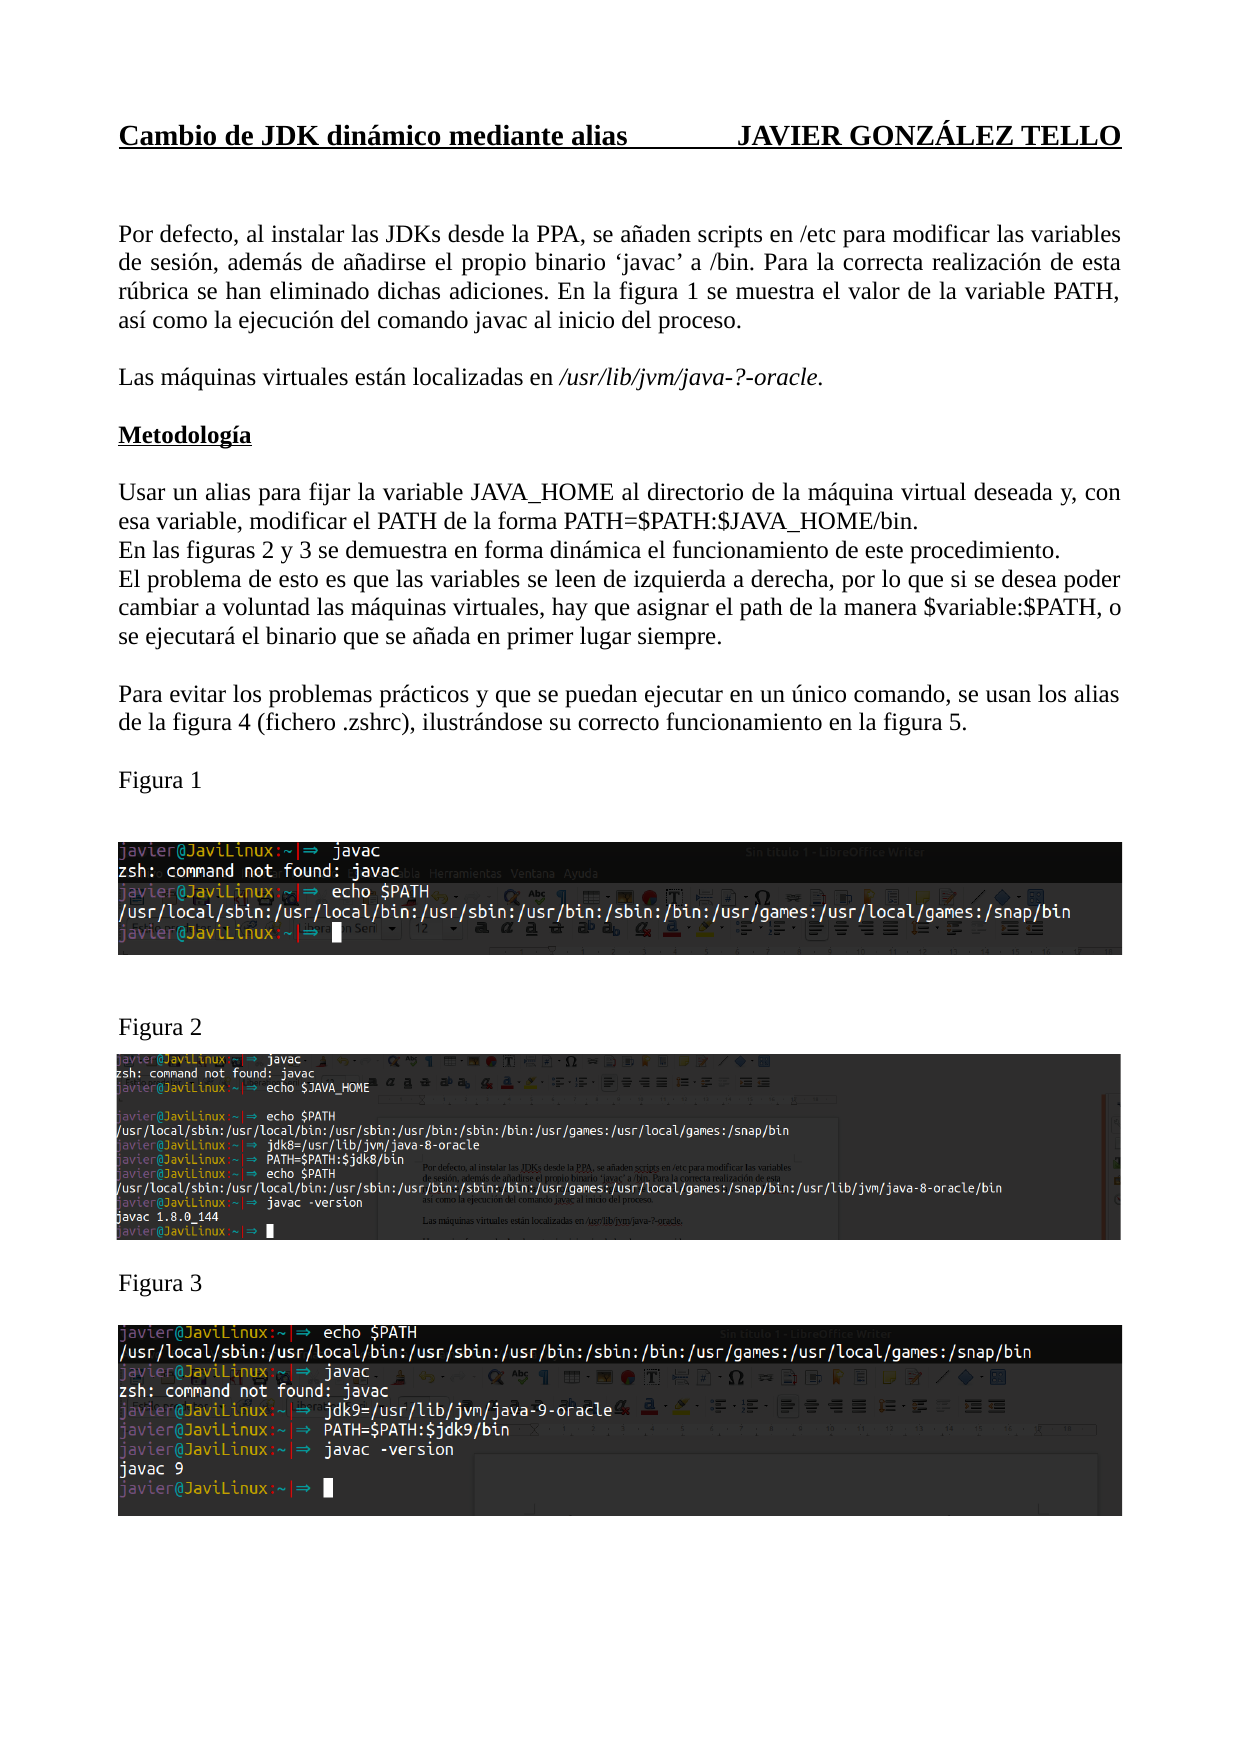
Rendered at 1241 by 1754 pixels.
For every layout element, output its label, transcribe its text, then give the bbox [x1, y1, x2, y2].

text Metodología [118, 420, 1122, 449]
text Cambio de JDK dinámico mediante alias JAVIER GONZÁLEZ TELLO [118, 118, 1122, 147]
text Las máquinas virtuales están localizadas en /usr/lib/jvm/java-?-oracle. [118, 362, 1122, 391]
text Figura 2 [118, 1012, 1122, 1040]
text En las figuras 2 y 3 se demuestra en forma dinámica el funcionamiento de este procedimiento. [118, 535, 1122, 564]
picture [118, 1325, 1123, 1516]
picture [118, 842, 1123, 955]
text Para evitar los problemas prácticos y que se puedan ejecutar en un único comando, se usan los alias de la figura 4 (fichero .zshrc), ilustrándose su correcto funcionamiento en la figura 5. [118, 679, 1122, 736]
text Usar un alias para fijar la variable JAVA_HOME al directorio de la máquina virtual deseada y, con esa variable, modificar el PATH de la forma PATH=$PATH:$JAVA_HOME/bin. [118, 477, 1122, 535]
text Figura 3 [118, 1268, 1122, 1297]
text [118, 148, 1122, 152]
text El problema de esto es que las variables se leen de izquierda a derecha, por lo que si se desea poder cambiar a voluntad las máquinas virtuales, hay que asignar el path de la manera $variable:$PATH, o se ejecutará el binario que se añada en primer lugar siempre. [118, 564, 1122, 650]
text Por defecto, al instalar las JDKs desde la PPA, se añaden scripts en /etc para modificar las variables de sesión, además de añadirse el propio binario ‘javac’ a /bin. Para la correcta realización de esta rúbrica se han eliminado dichas adiciones. En la figura 1 se muestra el valor de la variable PATH, así como la ejecución del comando javac al inicio del proceso. [118, 219, 1122, 334]
picture [116, 1054, 1121, 1240]
text Figura 1 [118, 765, 1122, 794]
